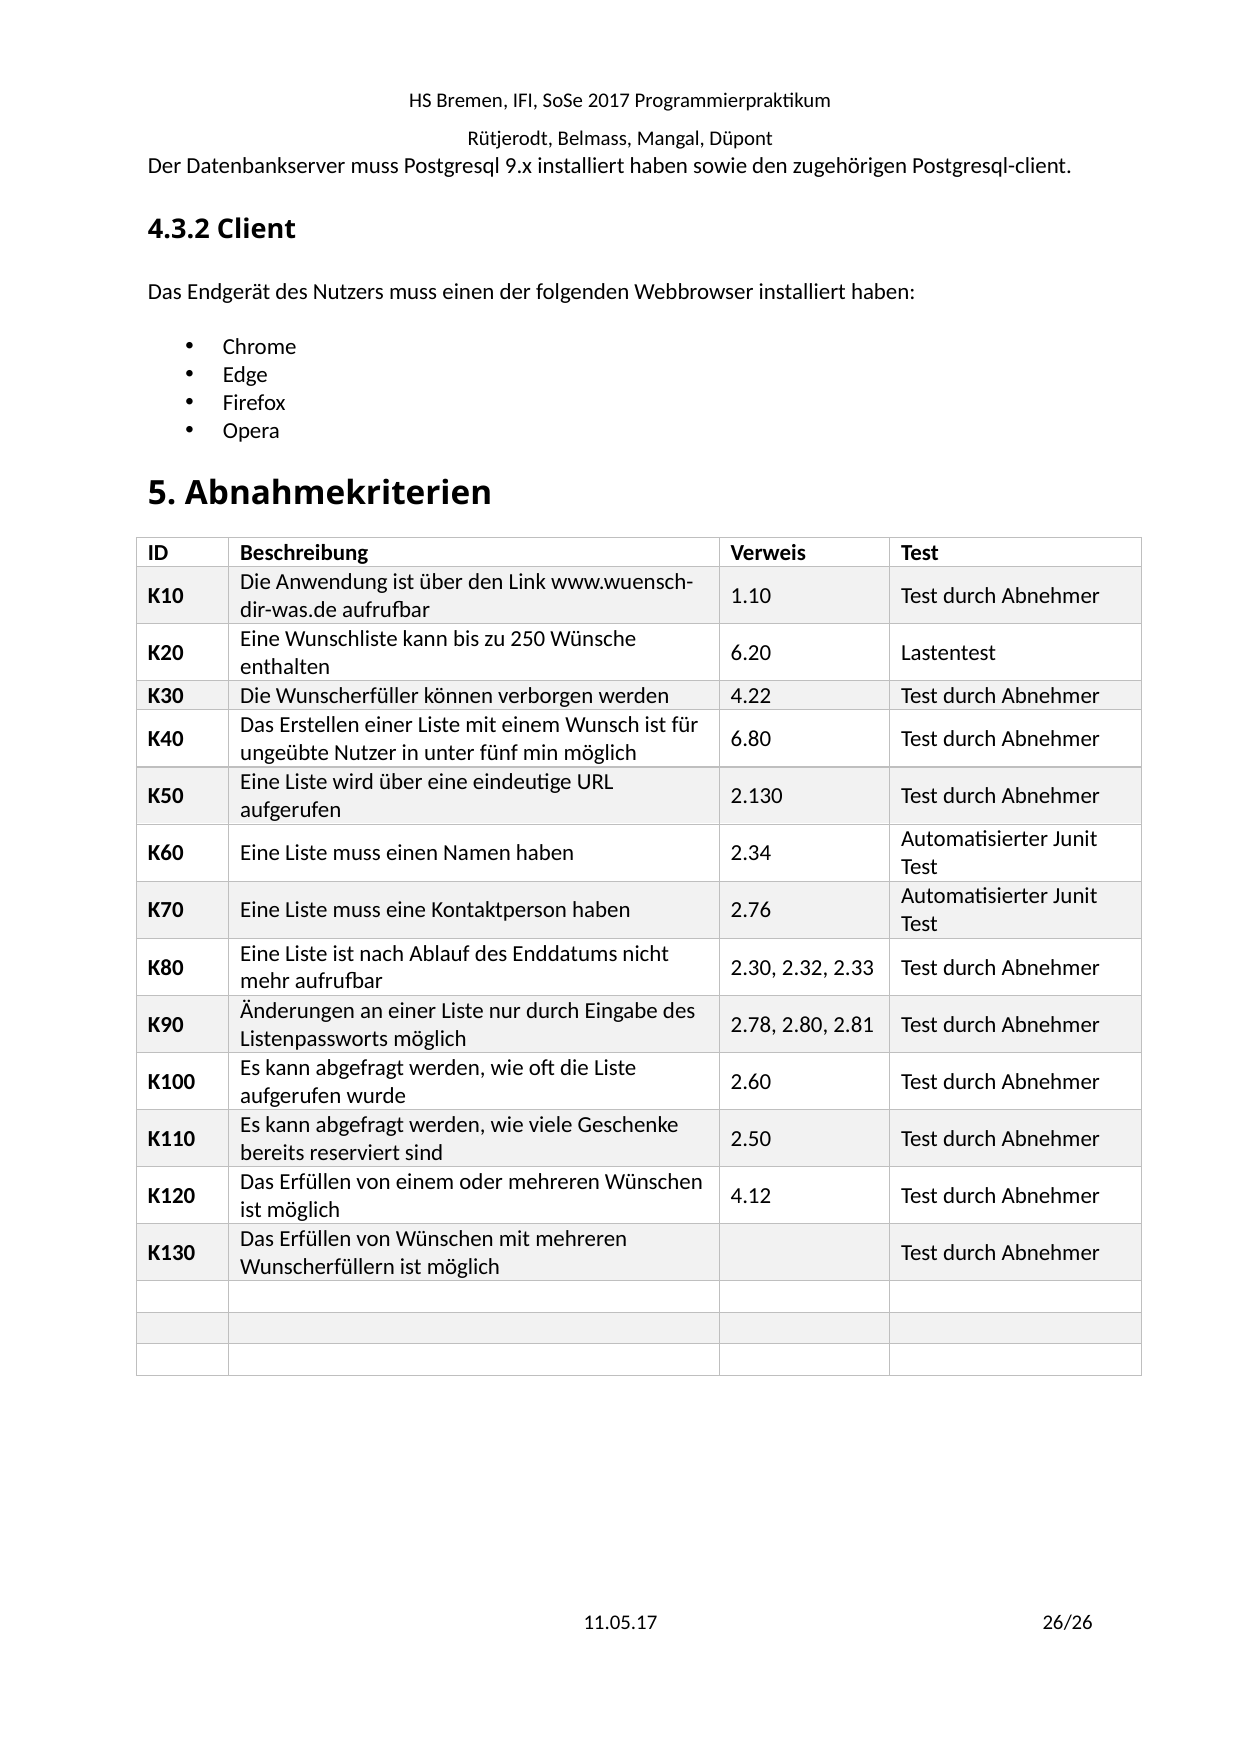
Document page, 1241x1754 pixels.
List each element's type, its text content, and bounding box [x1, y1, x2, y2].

table_cell Automatisierter Junit Test [890, 825, 1141, 881]
table_header Beschreibung [229, 538, 719, 566]
table_cell Test durch Abnehmer [890, 1167, 1141, 1223]
table_cell Eine Liste muss eine Kontaktperson haben [229, 882, 719, 938]
table_cell K70 [137, 882, 228, 938]
table_cell [890, 1281, 1141, 1312]
table_cell K20 [137, 624, 228, 680]
table_cell K80 [137, 939, 228, 995]
table_cell [720, 1313, 889, 1343]
list Firefox [185, 388, 1093, 416]
table_header Verweis [720, 538, 889, 566]
table_cell Test durch Abnehmer [890, 1053, 1141, 1109]
table_cell K30 [137, 681, 228, 709]
list Chrome [185, 332, 1093, 360]
table_cell Test durch Abnehmer [890, 681, 1141, 709]
table_cell [229, 1313, 719, 1343]
table_cell Test durch Abnehmer [890, 939, 1141, 995]
table_cell Test durch Abnehmer [890, 710, 1141, 766]
table_cell 2.78, 2.80, 2.81 [720, 996, 889, 1052]
table_cell Es kann abgefragt werden, wie oft die Liste aufgerufen wurde [229, 1053, 719, 1109]
subtitle 5. Abnahmekriterien [148, 469, 1093, 514]
table_cell Automatisierter Junit Test [890, 882, 1141, 938]
list Edge [185, 360, 1093, 388]
table_cell 2.130 [720, 768, 889, 823]
table_cell Eine Wunschliste kann bis zu 250 Wünsche enthalten [229, 624, 719, 680]
table_cell Test durch Abnehmer [890, 996, 1141, 1052]
table_cell Die Wunscherfüller können verborgen werden [229, 681, 719, 709]
table_cell 2.76 [720, 882, 889, 938]
table_cell 6.20 [720, 624, 889, 680]
table_cell Das Erfüllen von einem oder mehreren Wünschen ist möglich [229, 1167, 719, 1223]
table_cell K60 [137, 825, 228, 881]
table_cell [890, 1344, 1141, 1375]
table_cell K90 [137, 996, 228, 1052]
table_cell 2.34 [720, 825, 889, 881]
table_cell Die Anwendung ist über den Link www.wuensch-dir-was.de aufrufbar [229, 567, 719, 623]
table_cell K110 [137, 1110, 228, 1166]
table_cell K40 [137, 710, 228, 766]
table_cell K10 [137, 567, 228, 623]
table_cell [137, 1281, 228, 1312]
table_cell K50 [137, 768, 228, 823]
table_header ID [137, 538, 228, 566]
table_cell 2.60 [720, 1053, 889, 1109]
table_cell Eine Liste muss einen Namen haben [229, 825, 719, 881]
table_cell 2.50 [720, 1110, 889, 1166]
subtitle 4.3.2 Client [148, 209, 1093, 246]
table_cell Änderungen an einer Liste nur durch Eingabe des Listenpassworts möglich [229, 996, 719, 1052]
table_cell Das Erfüllen von Wünschen mit mehreren Wunscherfüllern ist möglich [229, 1224, 719, 1280]
table_cell 1.10 [720, 567, 889, 623]
table_cell 6.80 [720, 710, 889, 766]
list Opera [185, 416, 1093, 444]
text Der Datenbankserver muss Postgresql 9.x installiert haben sowie den zugehörigen Postgresql-client. [148, 151, 1093, 179]
table_cell K130 [137, 1224, 228, 1280]
table_cell K120 [137, 1167, 228, 1223]
table_cell [229, 1344, 719, 1375]
table_cell Test durch Abnehmer [890, 1110, 1141, 1166]
table_cell 4.22 [720, 681, 889, 709]
table_cell Das Erstellen einer Liste mit einem Wunsch ist für ungeübte Nutzer in unter fünf min möglich [229, 710, 719, 766]
table_header Test [890, 538, 1141, 566]
table_cell K100 [137, 1053, 228, 1109]
table_cell Test durch Abnehmer [890, 567, 1141, 623]
table_cell [229, 1281, 719, 1312]
table_cell Lastentest [890, 624, 1141, 680]
table_cell 4.12 [720, 1167, 889, 1223]
table_cell 2.30, 2.32, 2.33 [720, 939, 889, 995]
table_cell Es kann abgefragt werden, wie viele Geschenke bereits reserviert sind [229, 1110, 719, 1166]
table_cell [720, 1281, 889, 1312]
table_cell Eine Liste ist nach Ablauf des Enddatums nicht mehr aufrufbar [229, 939, 719, 995]
table_cell [720, 1344, 889, 1375]
table_cell [137, 1313, 228, 1343]
table_cell [890, 1313, 1141, 1343]
text Das Endgerät des Nutzers muss einen der folgenden Webbrowser installiert haben: [148, 277, 1093, 305]
table_cell Test durch Abnehmer [890, 768, 1141, 823]
table_cell [137, 1344, 228, 1375]
table_cell Test durch Abnehmer [890, 1224, 1141, 1280]
table_cell [720, 1224, 889, 1280]
table_cell Eine Liste wird über eine eindeutige URL aufgerufen [229, 768, 719, 823]
